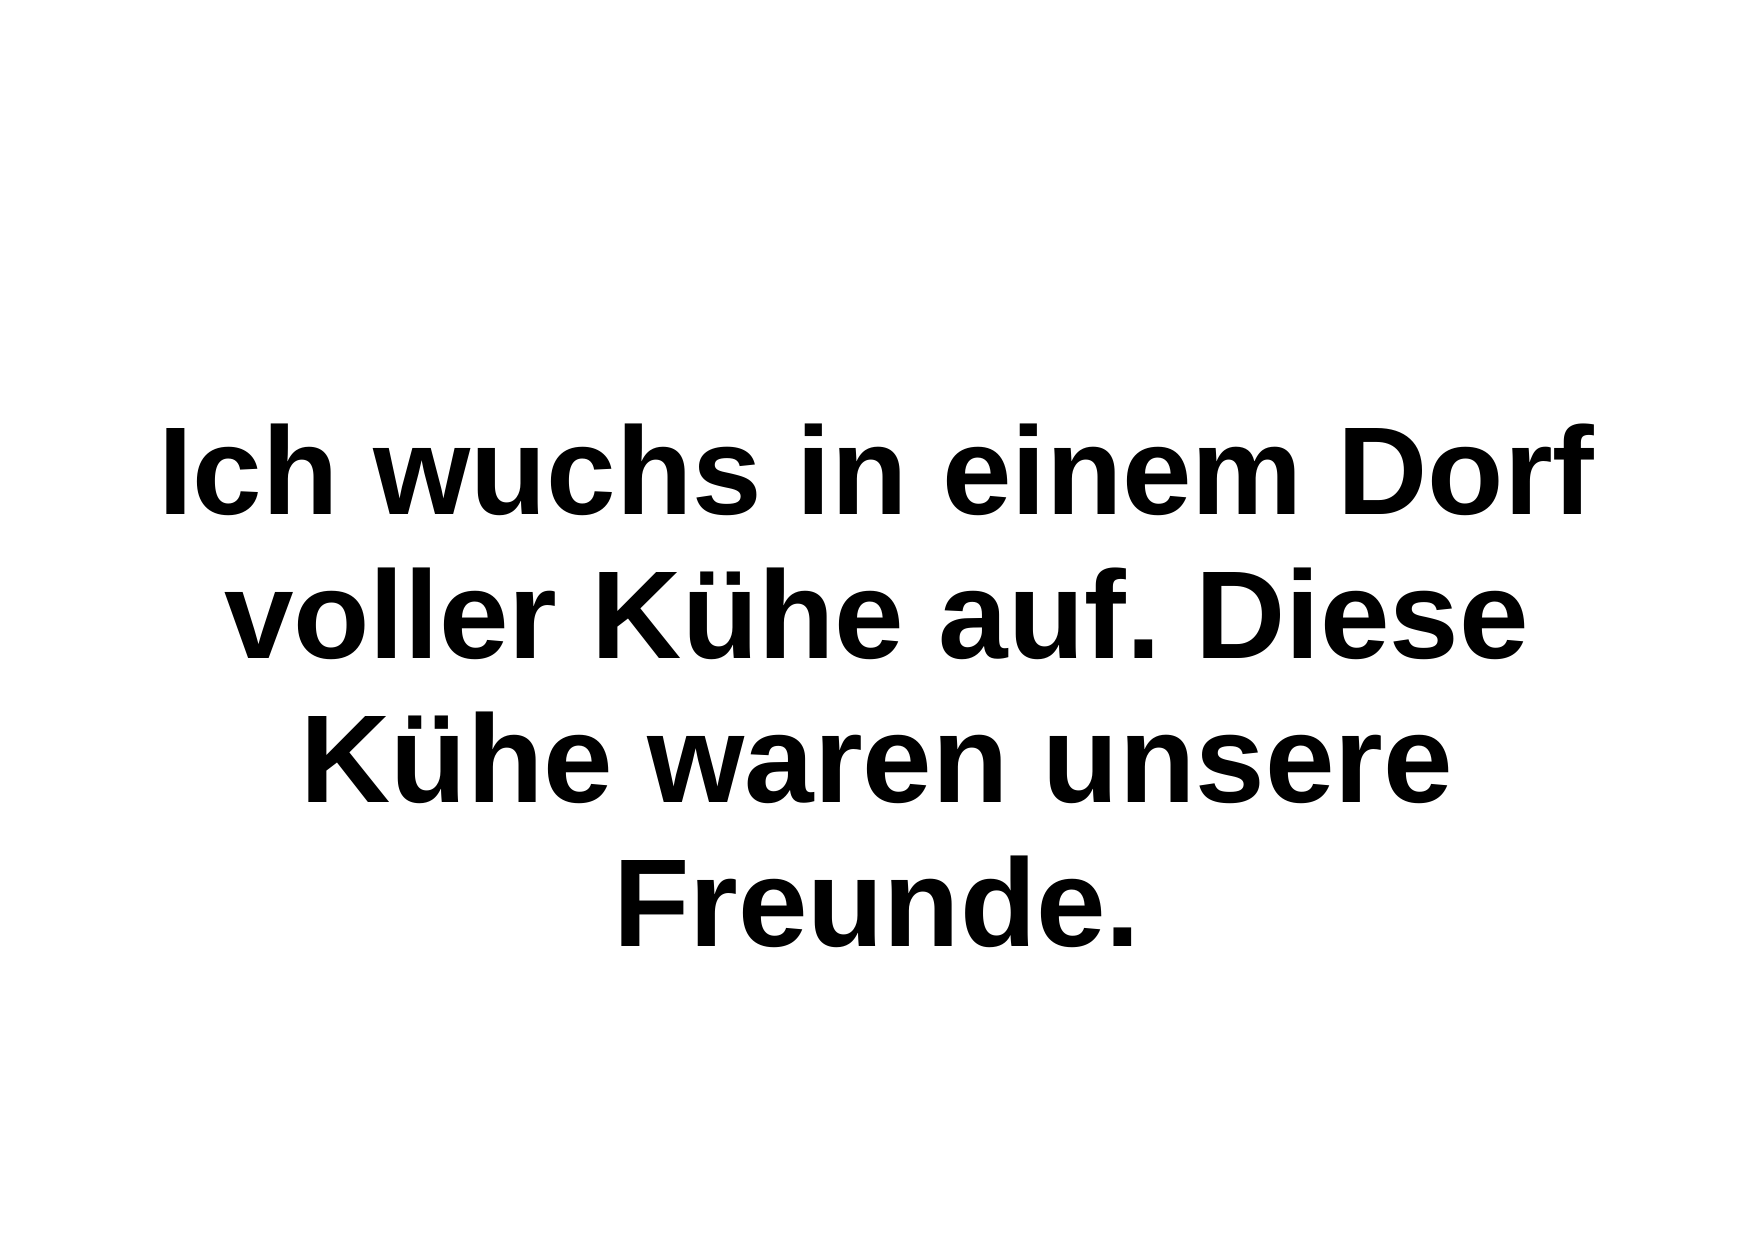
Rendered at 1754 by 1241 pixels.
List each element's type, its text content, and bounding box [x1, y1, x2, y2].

text Ich wuchs in einem Dorf voller Kühe auf. Diese Kühe waren unsere Freunde. [118, 397, 1635, 972]
